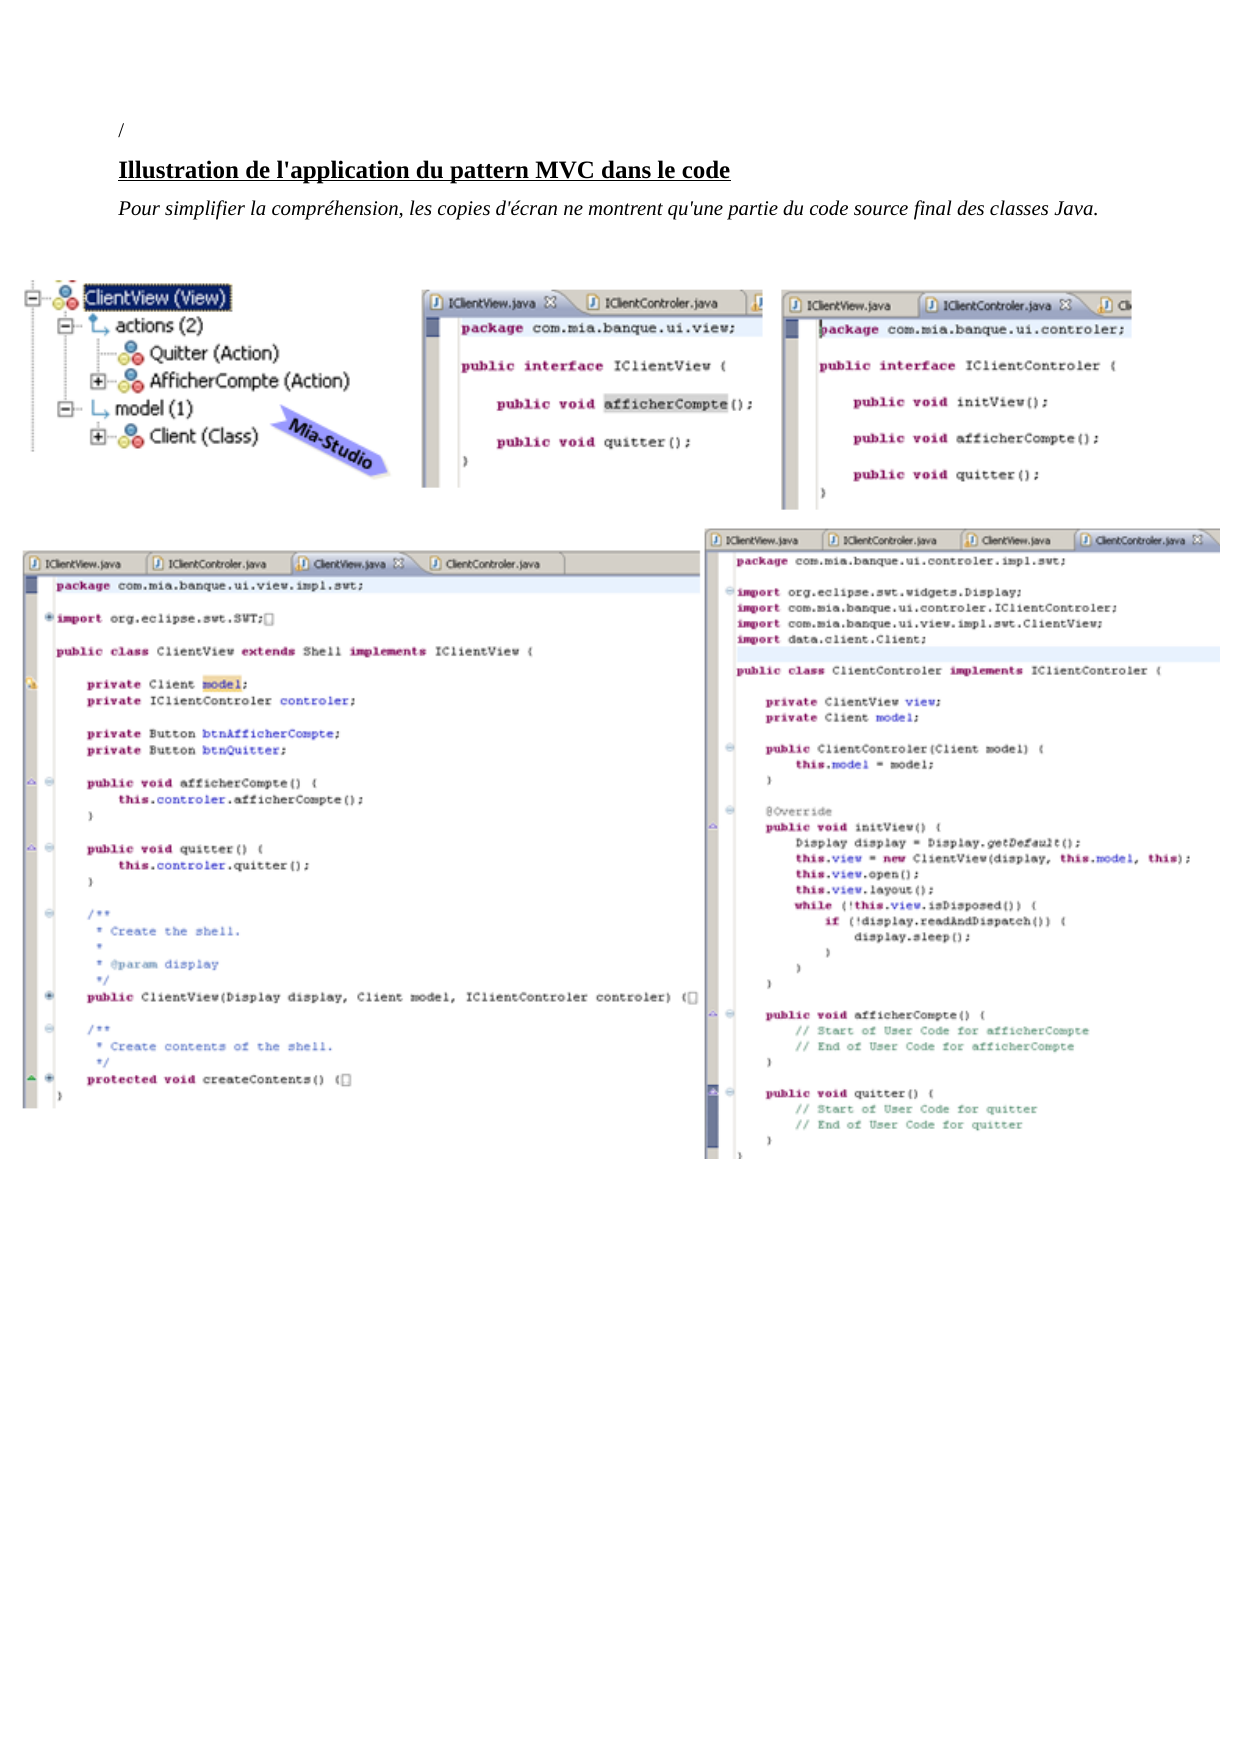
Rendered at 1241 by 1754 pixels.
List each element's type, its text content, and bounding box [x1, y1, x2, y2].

text Pour simplifier la compréhension, les copies d'écran ne montrent qu'une partie du code source final des classes Java. [118, 196, 1122, 220]
text / [118, 118, 1122, 142]
text Illustration de l'application du pattern MVC dans le code [118, 155, 1122, 183]
